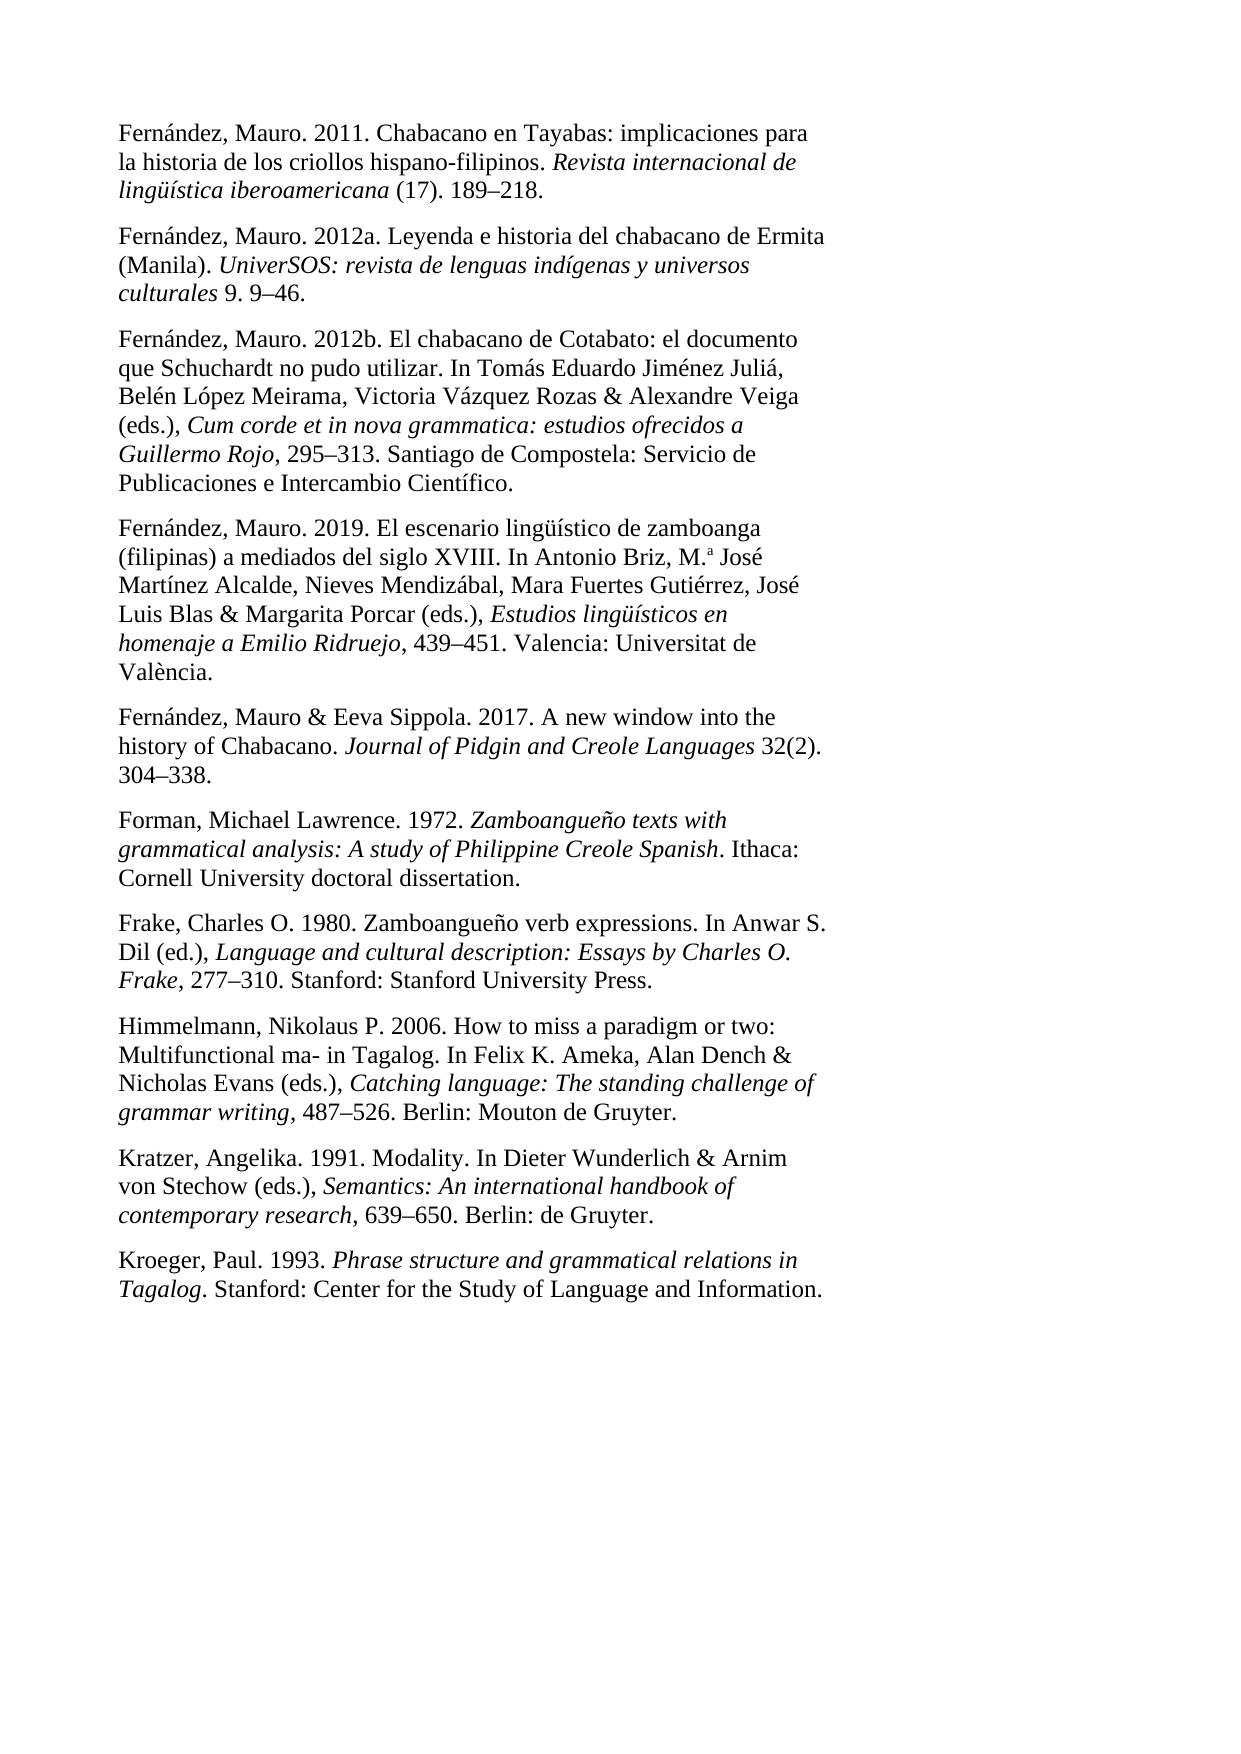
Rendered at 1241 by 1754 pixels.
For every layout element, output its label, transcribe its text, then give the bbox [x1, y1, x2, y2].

text Fernández, Mauro. 2011. Chabacano en Tayabas: implicaciones para la historia de los criollos hispano-filipinos. Revista internacional de lingüística iberoamericana (17). 189–218. [118, 118, 827, 204]
text Fernández, Mauro. 2012b. El chabacano de Cotabato: el documento que Schuchardt no pudo utilizar. In Tomás Eduardo Jiménez Juliá, Belén López Meirama, Victoria Vázquez Rozas & Alexandre Veiga (eds.), Cum corde et in nova grammatica: estudios ofrecidos a Guillermo Rojo, 295–313. Santiago de Compostela: Servicio de Publicaciones e Intercambio Científico. [118, 324, 827, 496]
text Fernández, Mauro. 2012a. Leyenda e historia del chabacano de Ermita (Manila). UniverSOS: revista de lenguas indígenas y universos culturales 9. 9–46. [118, 221, 827, 307]
text Frake, Charles O. 1980. Zamboangueño verb expressions. In Anwar S. Dil (ed.), Language and cultural description: Essays by Charles O. Frake, 277–310. Stanford: Stanford University Press. [118, 908, 827, 994]
text Fernández, Mauro & Eeva Sippola. 2017. A new window into the history of Chabacano. Journal of Pidgin and Creole Languages 32(2). 304–338. [118, 702, 827, 788]
text Forman, Michael Lawrence. 1972. Zamboangueño texts with grammatical analysis: A study of Philippine Creole Spanish. Ithaca: Cornell University doctoral dissertation. [118, 805, 827, 891]
text Fernández, Mauro. 2019. El escenario lingüístico de zamboanga (filipinas) a mediados del siglo XVIII. In Antonio Briz, M.a José Martínez Alcalde, Nieves Mendizábal, Mara Fuertes Gutiérrez, José Luis Blas & Margarita Porcar (eds.), Estudios lingüísticos en homenaje a Emilio Ridruejo, 439–451. Valencia: Universitat de València. [118, 513, 827, 686]
text Kratzer, Angelika. 1991. Modality. In Dieter Wunderlich & Arnim von Stechow (eds.), Semantics: An international handbook of contemporary research, 639–650. Berlin: de Gruyter. [118, 1143, 827, 1229]
text Himmelmann, Nikolaus P. 2006. How to miss a paradigm or two: Multifunctional ma- in Tagalog. In Felix K. Ameka, Alan Dench & Nicholas Evans (eds.), Catching language: The standing challenge of grammar writing, 487–526. Berlin: Mouton de Gruyter. [118, 1011, 827, 1126]
text Kroeger, Paul. 1993. Phrase structure and grammatical relations in Tagalog. Stanford: Center for the Study of Language and Information. [118, 1246, 827, 1303]
